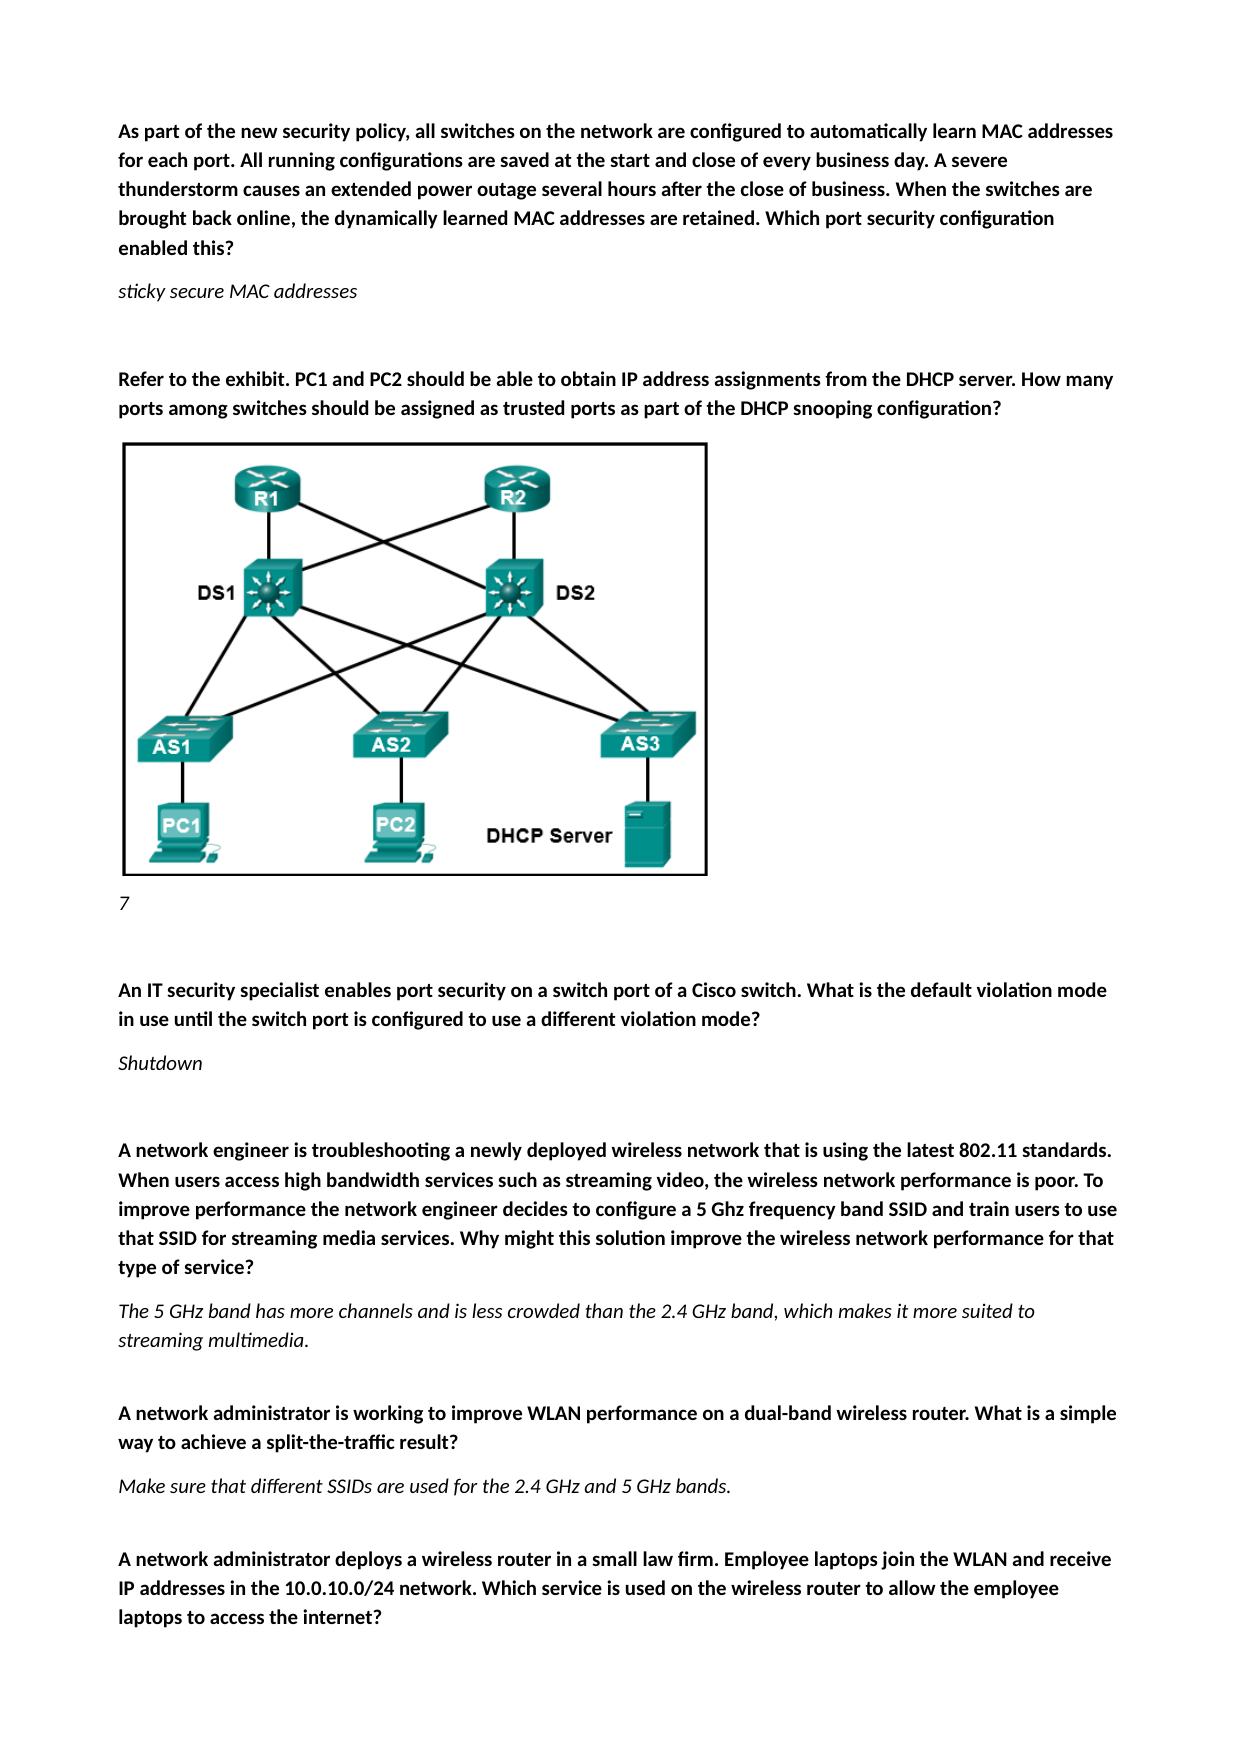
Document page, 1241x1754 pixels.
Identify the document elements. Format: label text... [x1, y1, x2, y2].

picture [118, 438, 708, 876]
text Make sure that different SSIDs are used for the 2.4 GHz and 5 GHz bands. [118, 1473, 1122, 1498]
text A network administrator deploys a wireless router in a small law firm. Employee laptops join the WLAN and receive IP addresses in the 10.0.10.0/24 network. Which service is used on the wireless router to allow the employee laptops to access the internet? [118, 1517, 1122, 1630]
text 7 [118, 890, 1122, 915]
text sticky secure MAC addresses [118, 278, 1122, 304]
text A network administrator is working to improve WLAN performance on a dual-band wireless router. What is a simple way to achieve a split-the-traffic result? [118, 1371, 1122, 1455]
text Refer to the exhibit. PC1 and PC2 should be able to obtain IP address assignments from the DHCP server. How many ports among switches should be assigned as trusted ports as part of the DHCP snooping configuration? [118, 366, 1122, 421]
text The 5 GHz band has more channels and is less crowded than the 2.4 GHz band, which makes it more suited to streaming multimedia. [118, 1298, 1122, 1353]
text As part of the new security policy, all switches on the network are configured to automatically learn MAC addresses for each port. All running configurations are saved at the start and close of every business day. A severe thunderstorm causes an extended power outage several hours after the close of business. When the switches are brought back online, the dynamically learned MAC addresses are retained. Which port security configuration enabled this? [118, 118, 1122, 260]
text An IT security specialist enables port security on a switch port of a Cisco switch. What is the default violation mode in use until the switch port is configured to use a different violation mode? [118, 977, 1122, 1032]
text A network engineer is troubleshooting a newly deployed wireless network that is using the latest 802.11 standards. When users access high bandwidth services such as streaming video, the wireless network performance is poor. To improve performance the network engineer decides to configure a 5 Ghz frequency band SSID and train users to use that SSID for streaming media services. Why might this solution improve the wireless network performance for that type of service? [118, 1138, 1122, 1280]
text Shutdown [118, 1050, 1122, 1076]
